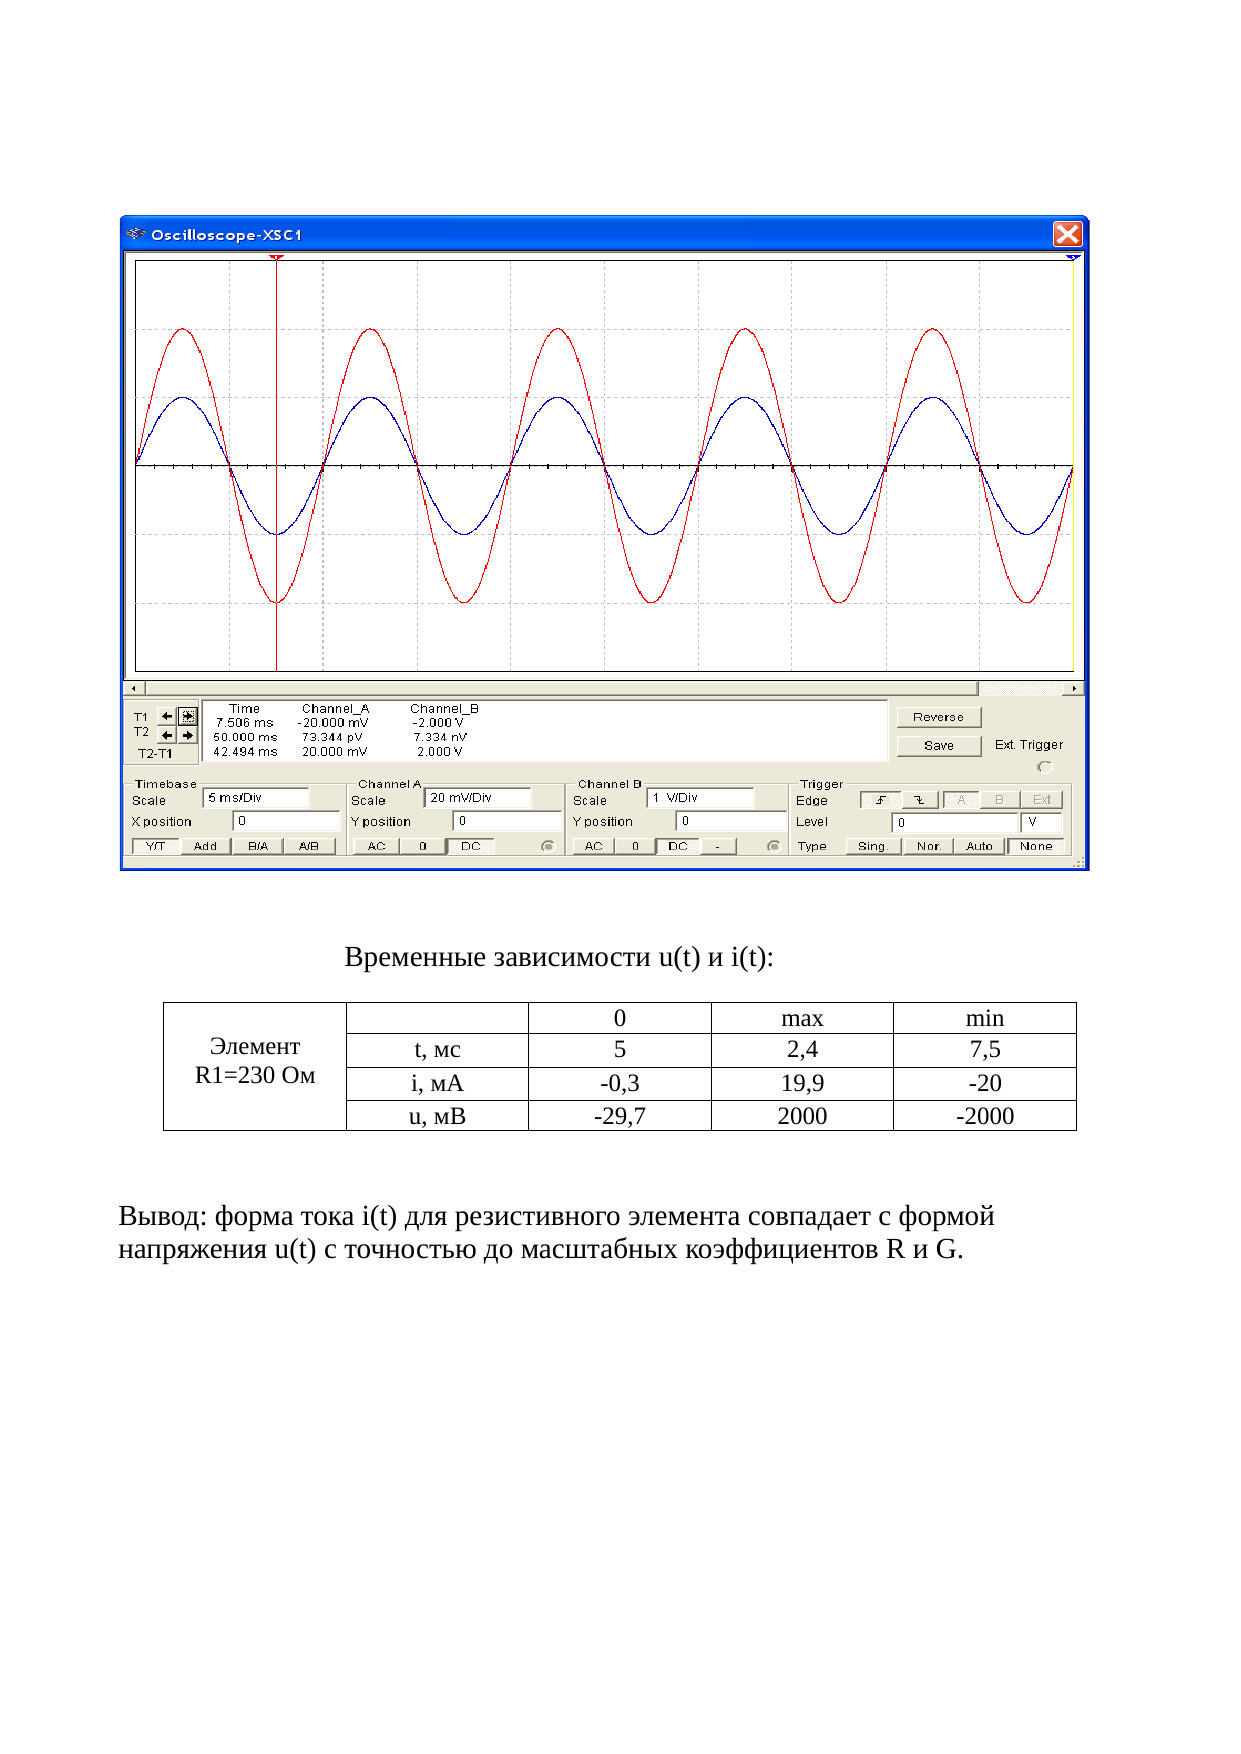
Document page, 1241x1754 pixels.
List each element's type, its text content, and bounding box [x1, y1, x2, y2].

table_cell 2,4 [712, 1034, 893, 1067]
table_cell 7,5 [894, 1034, 1076, 1067]
picture [119, 215, 1090, 871]
text Временные зависимости u(t) и i(t): [118, 214, 1122, 1002]
table_cell t, мc [347, 1034, 528, 1067]
table_cell 2000 [712, 1101, 893, 1130]
table_cell -0,3 [529, 1068, 711, 1100]
table_header 0 [529, 1003, 711, 1033]
table_cell -2000 [894, 1101, 1076, 1130]
table_header max [712, 1003, 893, 1033]
table_header Элемент R1=230 Ом [164, 1003, 346, 1130]
table_cell 5 [529, 1034, 711, 1067]
table_cell 19,9 [712, 1068, 893, 1100]
table_cell u, мB [347, 1101, 528, 1130]
table_cell -20 [894, 1068, 1076, 1100]
table_cell i, мA [347, 1068, 528, 1100]
table_header [347, 1003, 528, 1033]
table_header min [894, 1003, 1076, 1033]
text Вывод: форма тока i(t) для резистивного элемента совпадает с формой напряжения u(t) с точностью до масштабных коэффициентов R и G. [118, 1131, 1122, 1634]
text [118, 118, 1122, 214]
table_cell -29,7 [529, 1101, 711, 1130]
